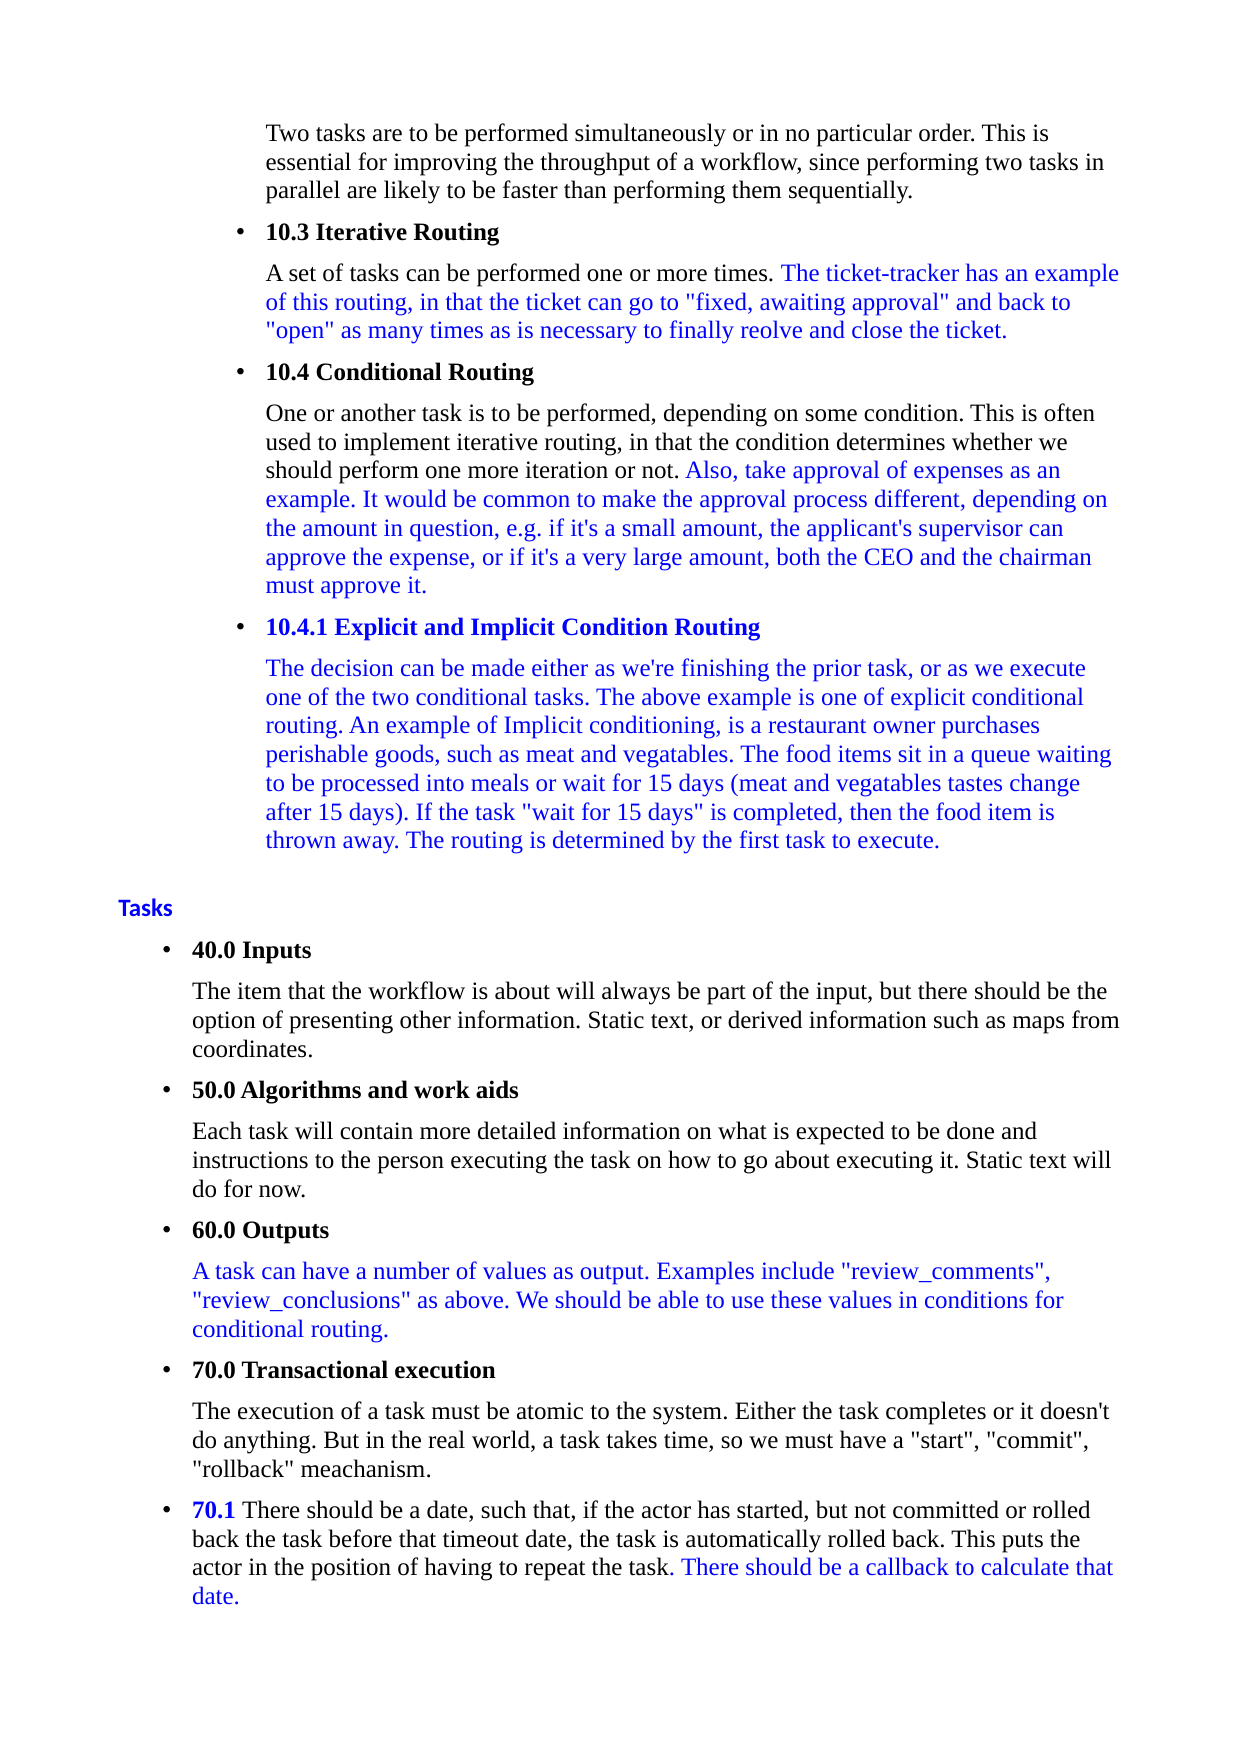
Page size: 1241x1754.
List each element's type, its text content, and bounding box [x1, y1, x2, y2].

list 40.0 Inputs [162, 935, 1122, 964]
list 70.1 There should be a date, such that, if the actor has started, but not committed or rolled back the task before that timeout date, the task is automatically rolled back. This puts the actor in the position of having to repeat the task. There should be a callback to calculate that date. [162, 1495, 1122, 1610]
list One or another task is to be performed, depending on some condition. This is often used to implement iterative routing, in that the condition determines whether we should perform one more iteration or not. Also, take approval of expenses as an example. It would be common to make the approval process different, depending on the amount in question, e.g. if it's a small amount, the applicant's supervisor can approve the expense, or if it's a very large amount, both the CEO and the chairman must approve it. [236, 398, 1122, 599]
list 60.0 Outputs [162, 1215, 1122, 1244]
list The item that the workflow is about will always be part of the input, but there should be the option of presenting other information. Static text, or derived information such as maps from coordinates. [162, 976, 1122, 1062]
list Each task will contain more detailed information on what is expected to be done and instructions to the person executing the task on how to go about executing it. Static text will do for now. [162, 1116, 1122, 1202]
list A task can have a number of values as output. Examples include "review_comments", "review_conclusions" as above. We should be able to use these values in conditions for conditional routing. [162, 1256, 1122, 1342]
list The execution of a task must be atomic to the system. Either the task completes or it doesn't do anything. But in the real world, a task takes time, so we must have a "start", "commit", "rollback" meachanism. [162, 1396, 1122, 1482]
list Two tasks are to be performed simultaneously or in no particular order. This is essential for improving the throughput of a workflow, since performing two tasks in parallel are likely to be faster than performing them sequentially. [236, 118, 1122, 204]
list 70.0 Transactional execution [162, 1355, 1122, 1384]
list A set of tasks can be performed one or more times. The ticket-tracker has an example of this routing, in that the ticket can go to "fixed, awaiting approval" and back to "open" as many times as is necessary to finally reolve and close the ticket. [236, 258, 1122, 344]
subtitle Tasks [118, 892, 1122, 922]
list The decision can be made either as we're finishing the prior task, or as we execute one of the two conditional tasks. The above example is one of explicit conditional routing. An example of Implicit conditioning, is a restaurant owner purchases perishable goods, such as meat and vegatables. The food items sit in a queue waiting to be processed into meals or wait for 15 days (meat and vegatables tastes change after 15 days). If the task "wait for 15 days" is completed, then the food item is thrown away. The routing is determined by the first task to execute. [236, 653, 1122, 854]
list 10.3 Iterative Routing [236, 217, 1122, 246]
list 10.4 Conditional Routing [236, 357, 1122, 386]
list 10.4.1 Explicit and Implicit Condition Routing [236, 612, 1122, 641]
list 50.0 Algorithms and work aids [162, 1075, 1122, 1104]
